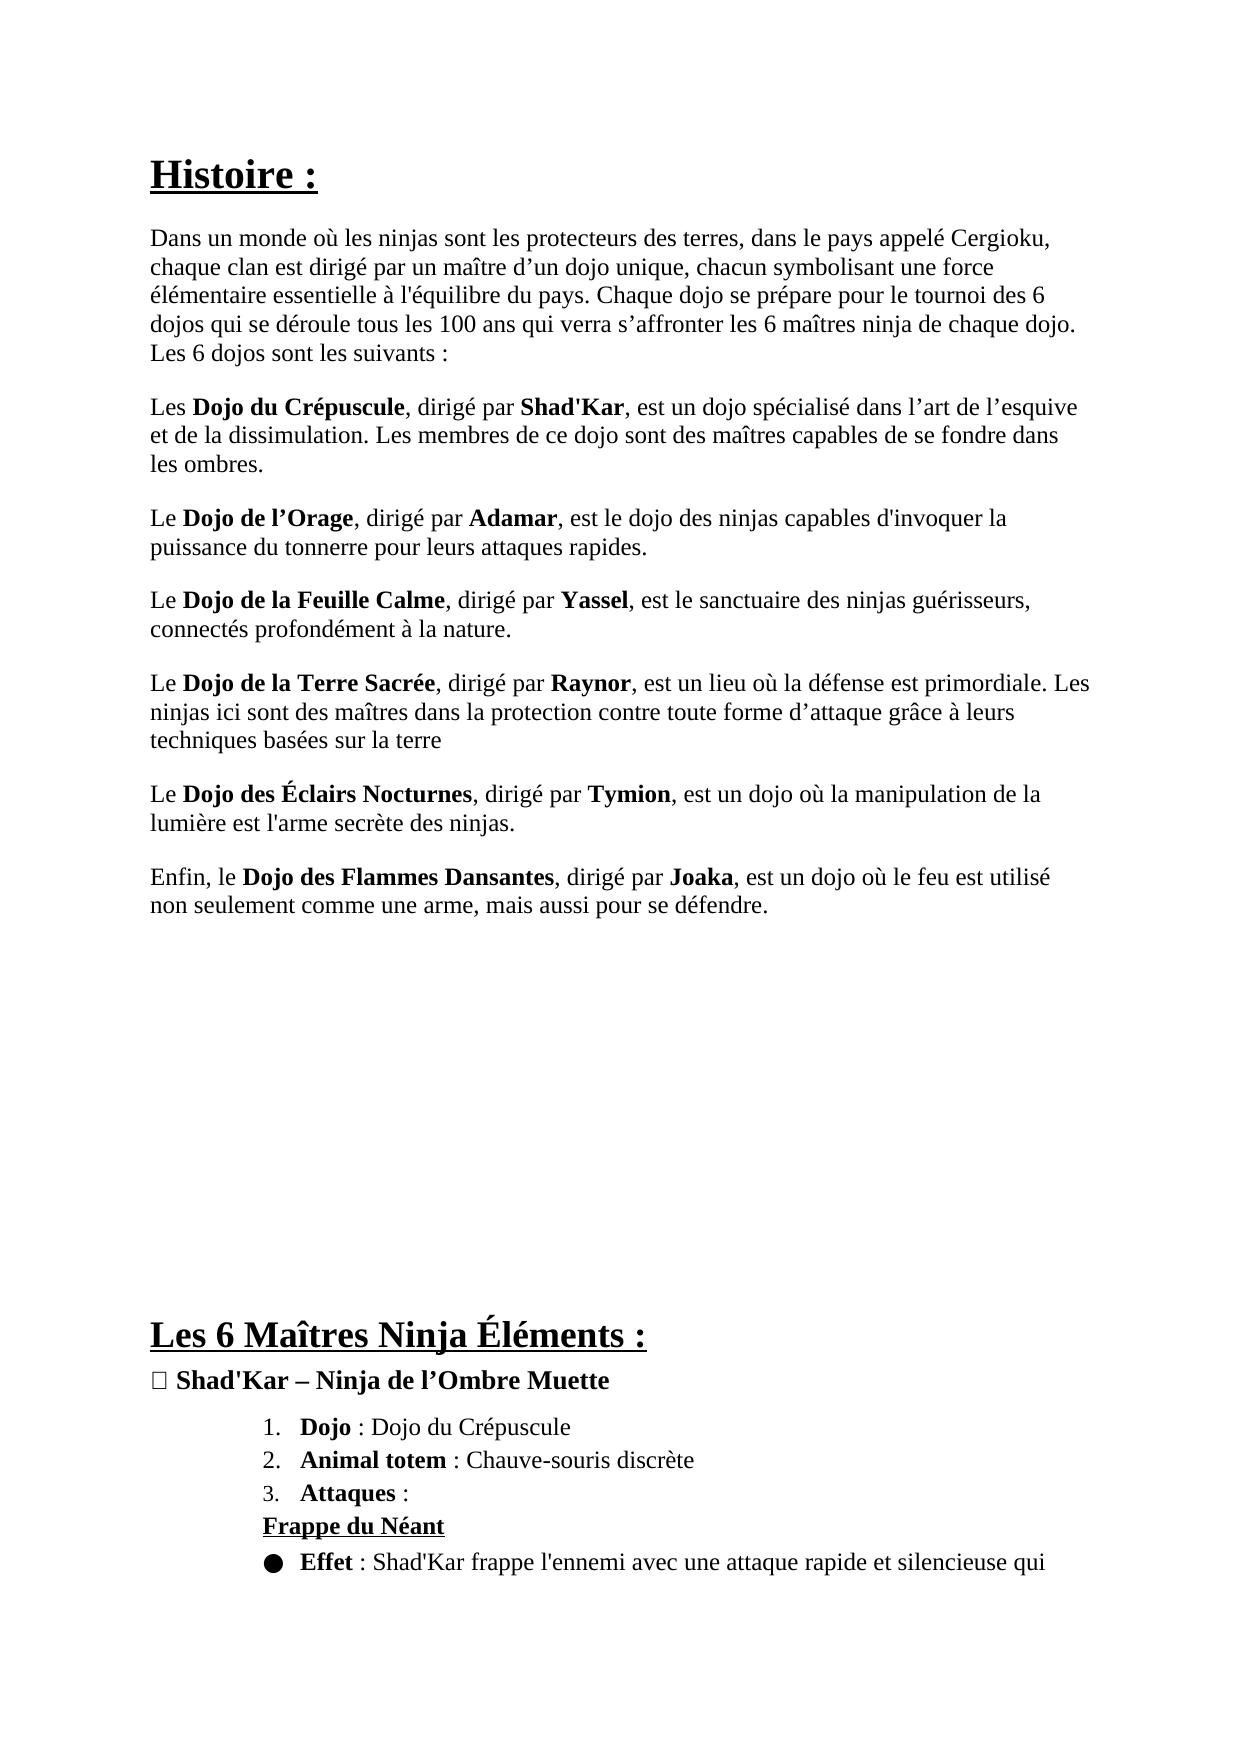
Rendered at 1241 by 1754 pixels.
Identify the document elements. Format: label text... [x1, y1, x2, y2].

list Attaques : [262, 1478, 1090, 1507]
text Les Dojo du Crépuscule, dirigé par Shad'Kar, est un dojo spécialisé dans l’art de l’esquive et de la dissimulation. Les membres de ce dojo sont des maîtres capables de se fondre dans les ombres. [150, 392, 1090, 478]
text Le Dojo de la Terre Sacrée, dirigé par Raynor, est un lieu où la défense est primordiale. Les ninjas ici sont des maîtres dans la protection contre toute forme d’attaque grâce à leurs techniques basées sur la terre [150, 668, 1090, 754]
list Dojo : Dojo du Crépuscule [262, 1412, 1090, 1441]
text Dans un monde où les ninjas sont les protecteurs des terres, dans le pays appelé Cergioku, chaque clan est dirigé par un maître d’un dojo unique, chacun symbolisant une force élémentaire essentielle à l'équilibre du pays. Chaque dojo se prépare pour le tournoi des 6 dojos qui se déroule tous les 100 ans qui verra s’affronter les 6 maîtres ninja de chaque dojo. Les 6 dojos sont les suivants : [150, 223, 1090, 367]
list Effet : Shad'Kar frappe l'ennemi avec une attaque rapide et silencieuse qui [262, 1544, 1090, 1578]
text Le Dojo de la Feuille Calme, dirigé par Yassel, est le sanctuaire des ninjas guérisseurs, connectés profondément à la nature. [150, 585, 1090, 643]
text Frappe du Néant [262, 1511, 1090, 1539]
text Les 6 Maîtres Ninja Éléments : [150, 1312, 1090, 1356]
text Enfin, le Dojo des Flammes Dansantes, dirigé par Joaka, est un dojo où le feu est utilisé non seulement comme une arme, mais aussi pour se défendre. [150, 862, 1090, 919]
text Le Dojo de l’Orage, dirigé par Adamar, est le dojo des ninjas capables d'invoquer la puissance du tonnerre pour leurs attaques rapides. [150, 503, 1090, 560]
text Le Dojo des Éclairs Nocturnes, dirigé par Tymion, est un dojo où la manipulation de la lumière est l'arme secrète des ninjas. [150, 779, 1090, 837]
text Histoire : [150, 150, 1090, 198]
text 🎴 Shad'Kar – Ninja de l’Ombre Muette [150, 1364, 1090, 1395]
list Animal totem : Chauve-souris discrète [262, 1445, 1090, 1473]
